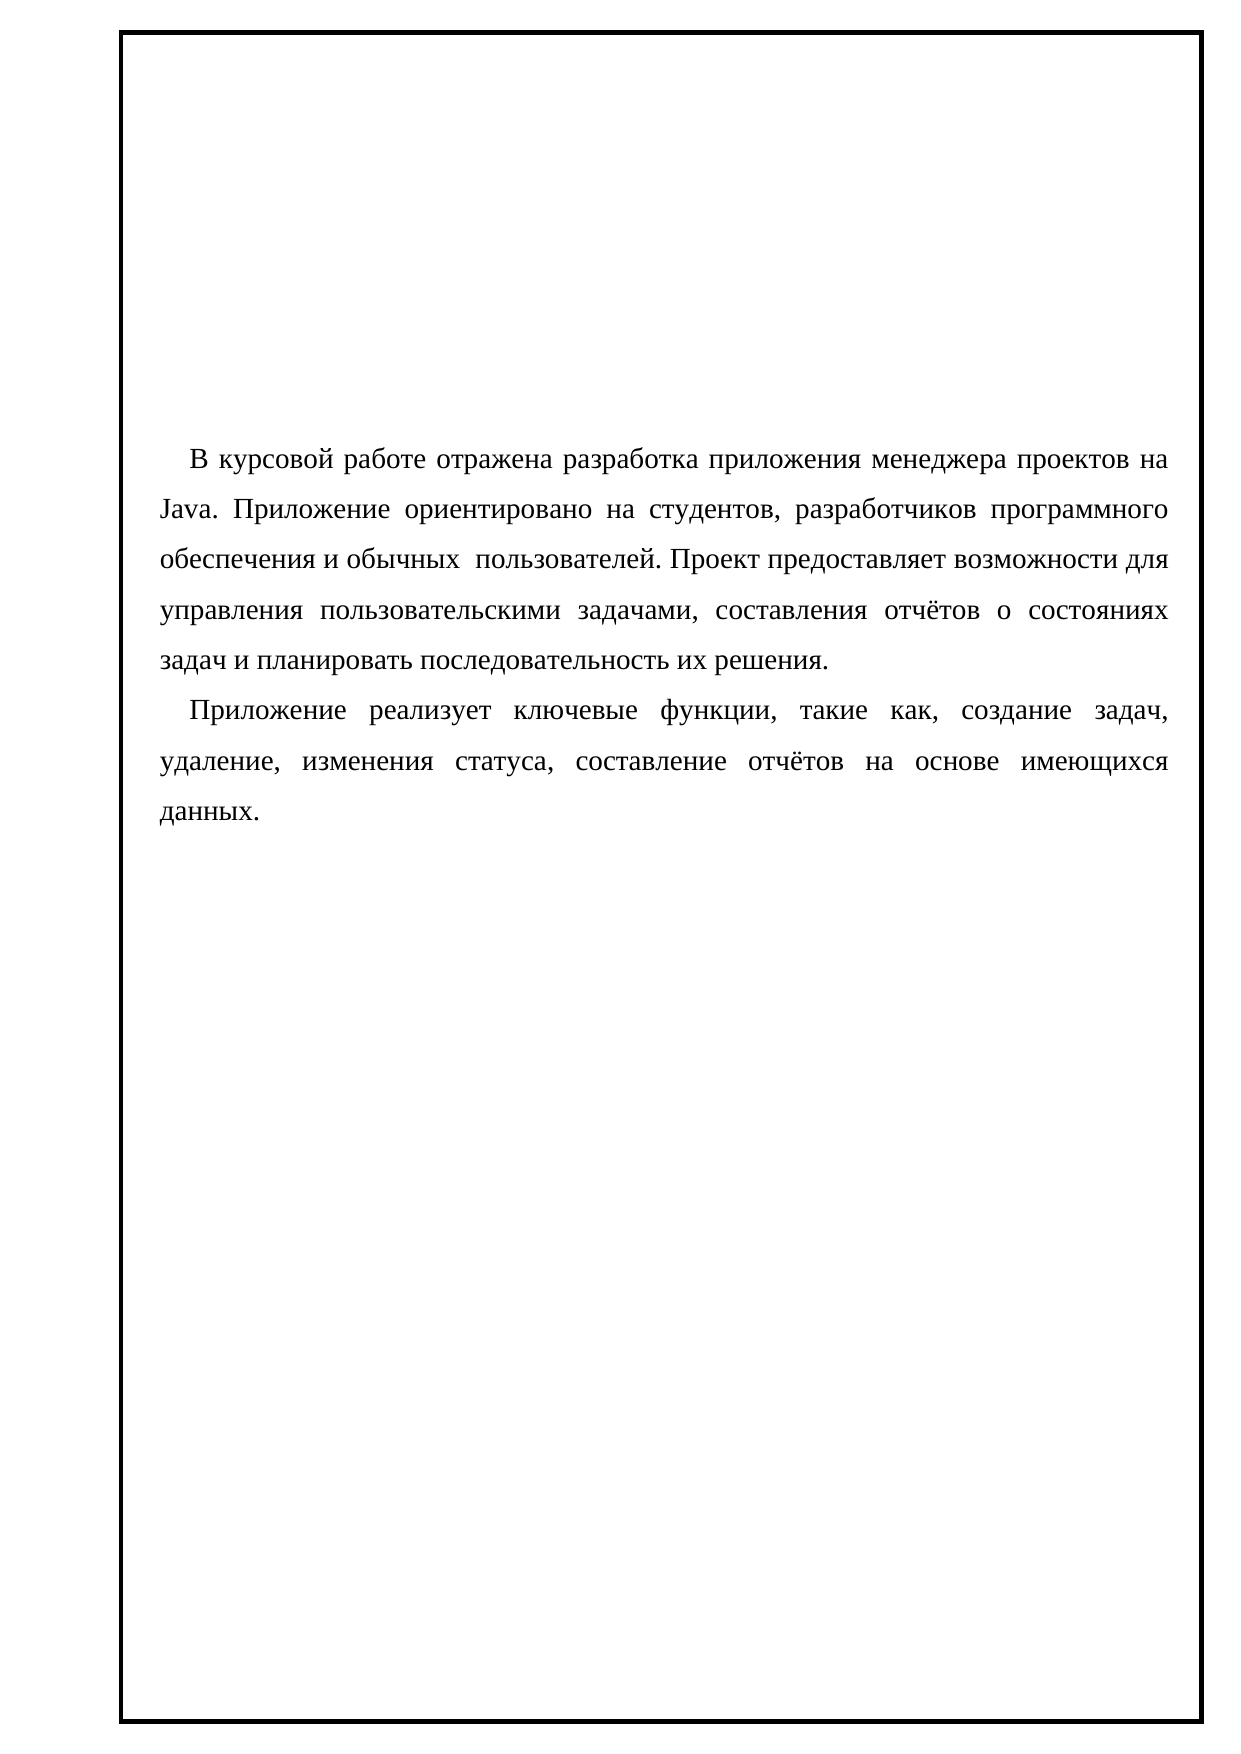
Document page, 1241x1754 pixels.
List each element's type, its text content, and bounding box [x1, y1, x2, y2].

text Приложение реализует ключевые функции, такие как, создание задач, удаление, изменения статуса, составление отчётов на основе имеющихся данных. [159, 692, 1169, 827]
text В курсовой работе отражена разработка приложения менеджера проектов на Java. Приложение ориентировано на студентов, разработчиков программного обеспечения и обычных пользователей. Проект предоставляет возможности для управления пользовательскими задачами, составления отчётов о состояниях задач и планировать последовательность их решения. [159, 441, 1169, 676]
